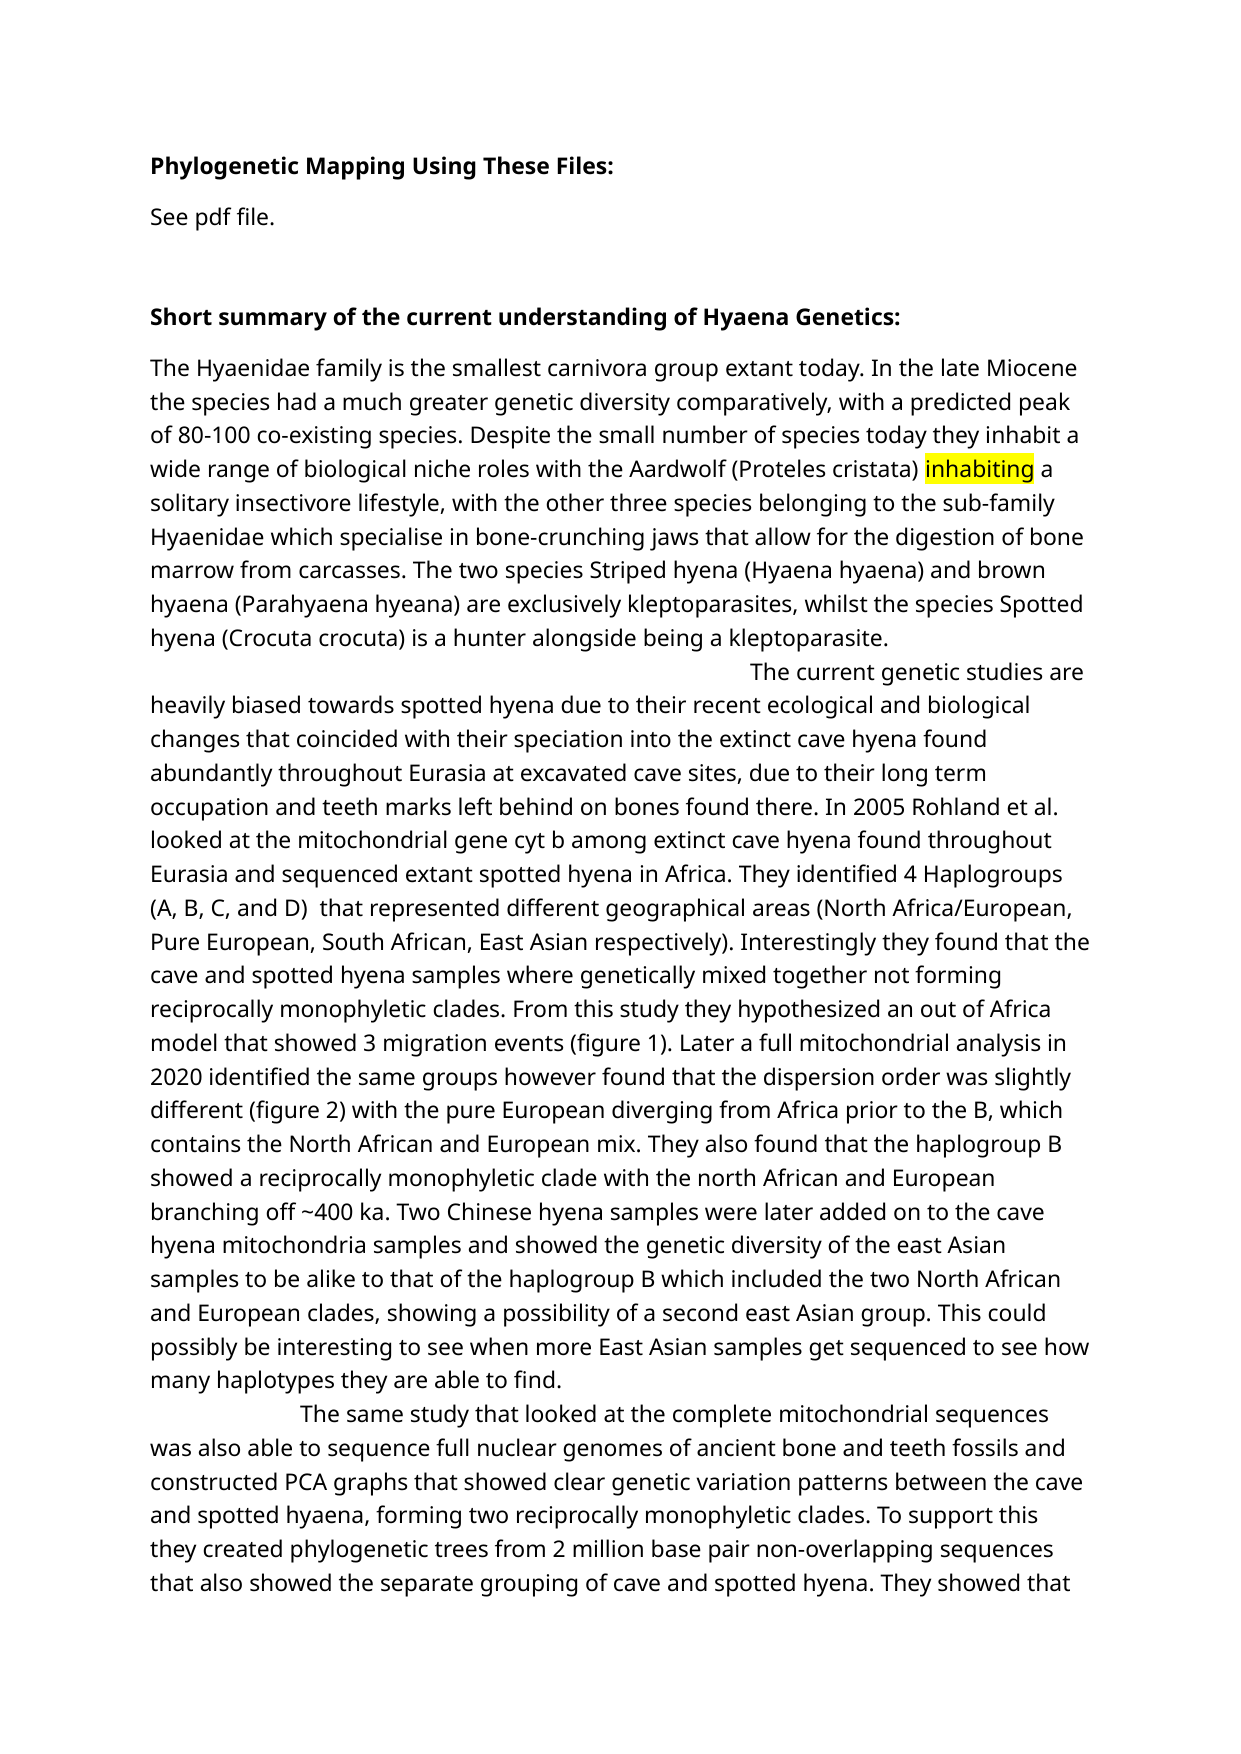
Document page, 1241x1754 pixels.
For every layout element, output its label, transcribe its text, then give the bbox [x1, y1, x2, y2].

text See pdf file. [150, 200, 1090, 232]
text The Hyaenidae family is the smallest carnivora group extant today. In the late Miocene the species had a much greater genetic diversity comparatively, with a predicted peak of 80-100 co-existing species. Despite the small number of species today they inhabit a wide range of biological niche roles with the Aardwolf (Proteles cristata) inhabiting a solitary insectivore lifestyle, with the other three species belonging to the sub-family Hyaenidae which specialise in bone-crunching jaws that allow for the digestion of bone marrow from carcasses. The two species Striped hyena (Hyaena hyaena) and brown hyaena (Parahyaena hyeana) are exclusively kleptoparasites, whilst the species Spotted hyena (Crocuta crocuta) is a hunter alongside being a kleptoparasite. The current genetic studies are heavily biased towards spotted hyena due to their recent ecological and biological changes that coincided with their speciation into the extinct cave hyena found abundantly throughout Eurasia at excavated cave sites, due to their long term occupation and teeth marks left behind on bones found there. In 2005 Rohland et al. looked at the mitochondrial gene cyt b among extinct cave hyena found throughout Eurasia and sequenced extant spotted hyena in Africa. They identified 4 Haplogroups (A, B, C, and D) that represented different geographical areas (North Africa/European, Pure European, South African, East Asian respectively). Interestingly they found that the cave and spotted hyena samples where genetically mixed together not forming reciprocally monophyletic clades. From this study they hypothesized an out of Africa model that showed 3 migration events (figure 1). Later a full mitochondrial analysis in 2020 identified the same groups however found that the dispersion order was slightly different (figure 2) with the pure European diverging from Africa prior to the B, which contains the North African and European mix. They also found that the haplogroup B showed a reciprocally monophyletic clade with the north African and European branching off ~400 ka. Two Chinese hyena samples were later added on to the cave hyena mitochondria samples and showed the genetic diversity of the east Asian samples to be alike to that of the haplogroup B which included the two North African and European clades, showing a possibility of a second east Asian group. This could possibly be interesting to see when more East Asian samples get sequenced to see how many haplotypes they are able to find. The same study that looked at the complete mitochondrial sequences was also able to sequence full nuclear genomes of ancient bone and teeth fossils and constructed PCA graphs that showed clear genetic variation patterns between the cave and spotted hyaena, forming two reciprocally monophyletic clades. To support this they created phylogenetic trees from 2 million base pair non-overlapping sequences that also showed the separate grouping of cave and spotted hyena. They showed that [150, 352, 1090, 1598]
text Phylogenetic Mapping Using These Files: [150, 150, 1090, 181]
text Short summary of the current understanding of Hyaena Genetics: [150, 301, 1090, 332]
